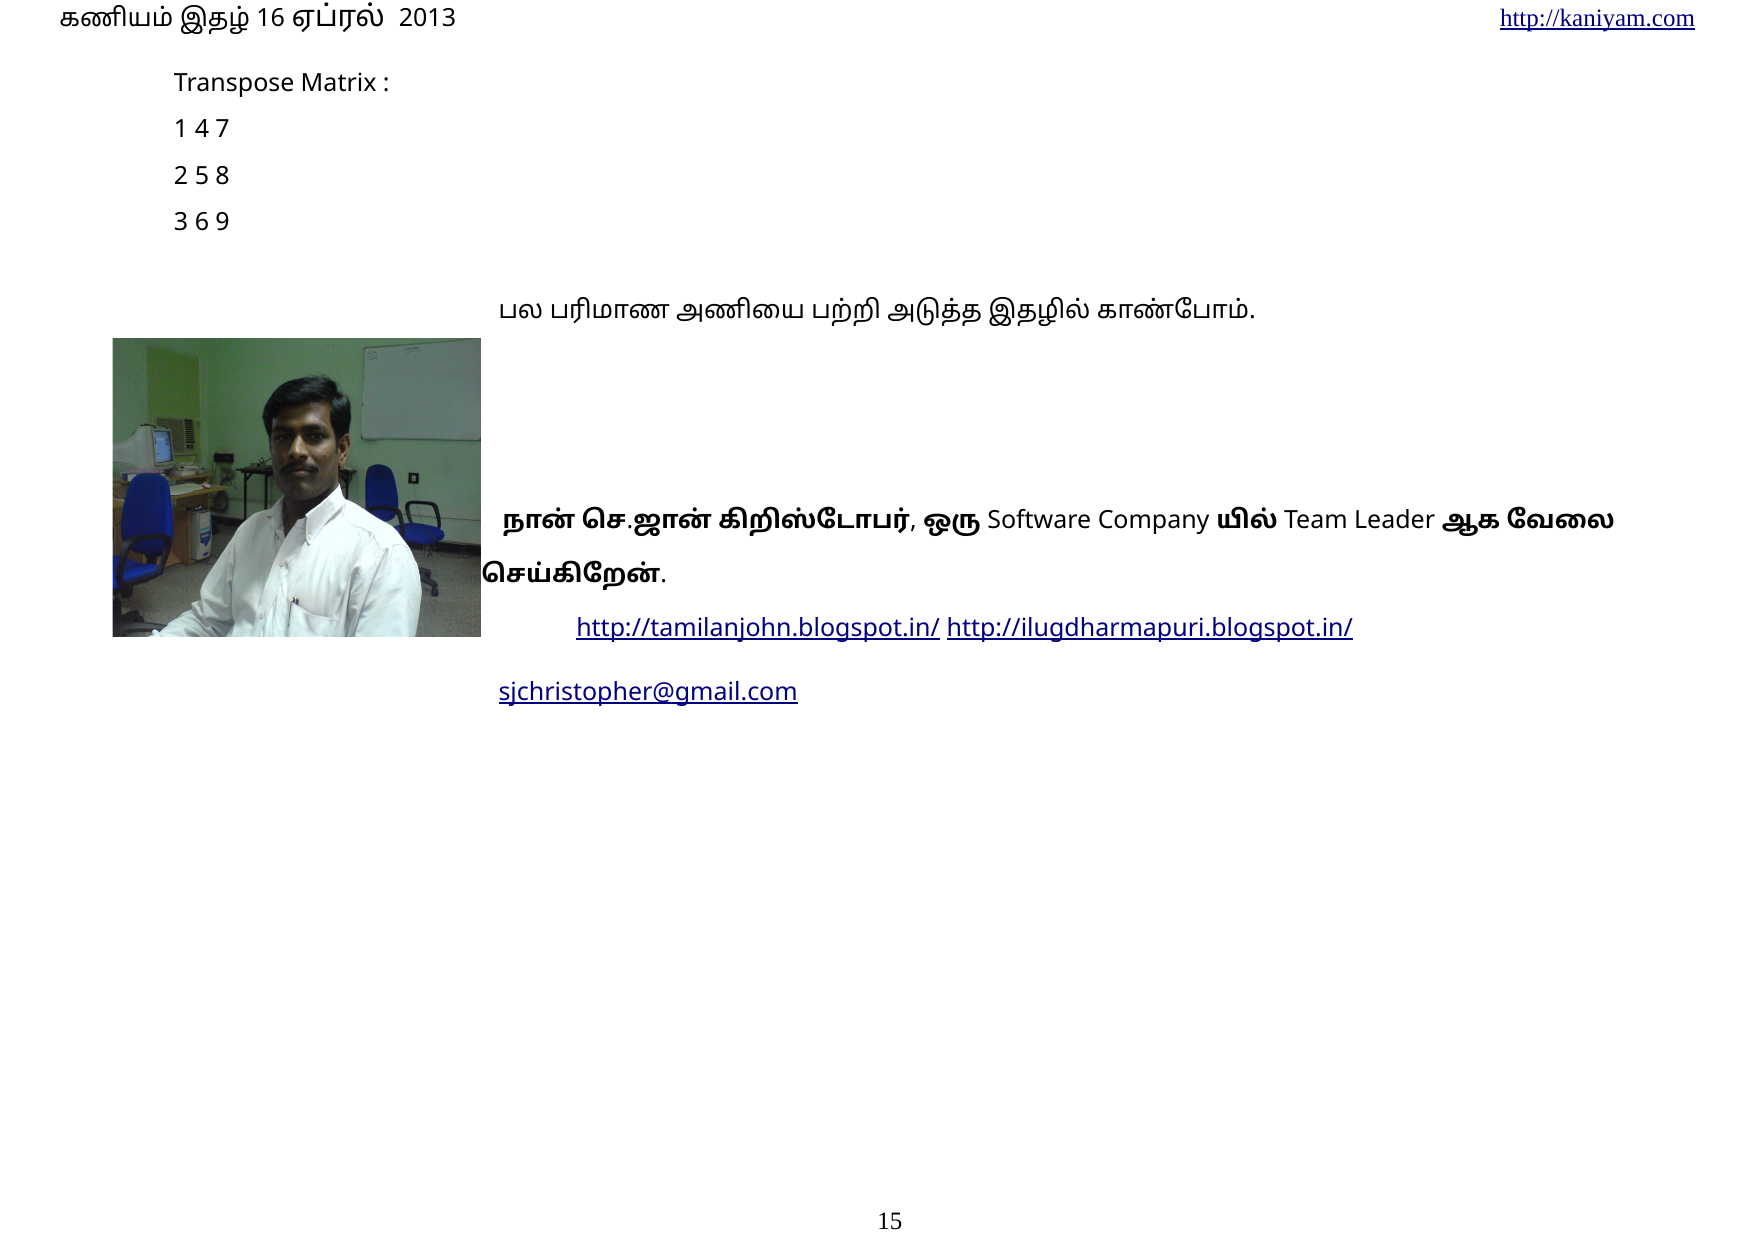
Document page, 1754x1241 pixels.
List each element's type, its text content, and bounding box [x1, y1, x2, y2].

text Transpose Matrix : [174, 64, 1695, 98]
text பல பரிமாண அணியை பற்றி அடுத்த இதழில் காண்போம். [59, 297, 1695, 328]
text 1 4 7 [174, 111, 1695, 145]
picture [112, 338, 481, 637]
text 3 6 9 [174, 204, 1695, 238]
text 2 5 8 [174, 157, 1695, 191]
text sjchristopher@gmail.com [203, 673, 1695, 707]
text நான் செ.ஜான் கிறிஸ்டோபர், ஒரு Software Company யில் Team Leader ஆக வேலை செய்கிறேன். http://tamilanjohn.blogspot.in/ http://ilugdharmapuri.blogspot.in/ [59, 502, 1695, 644]
